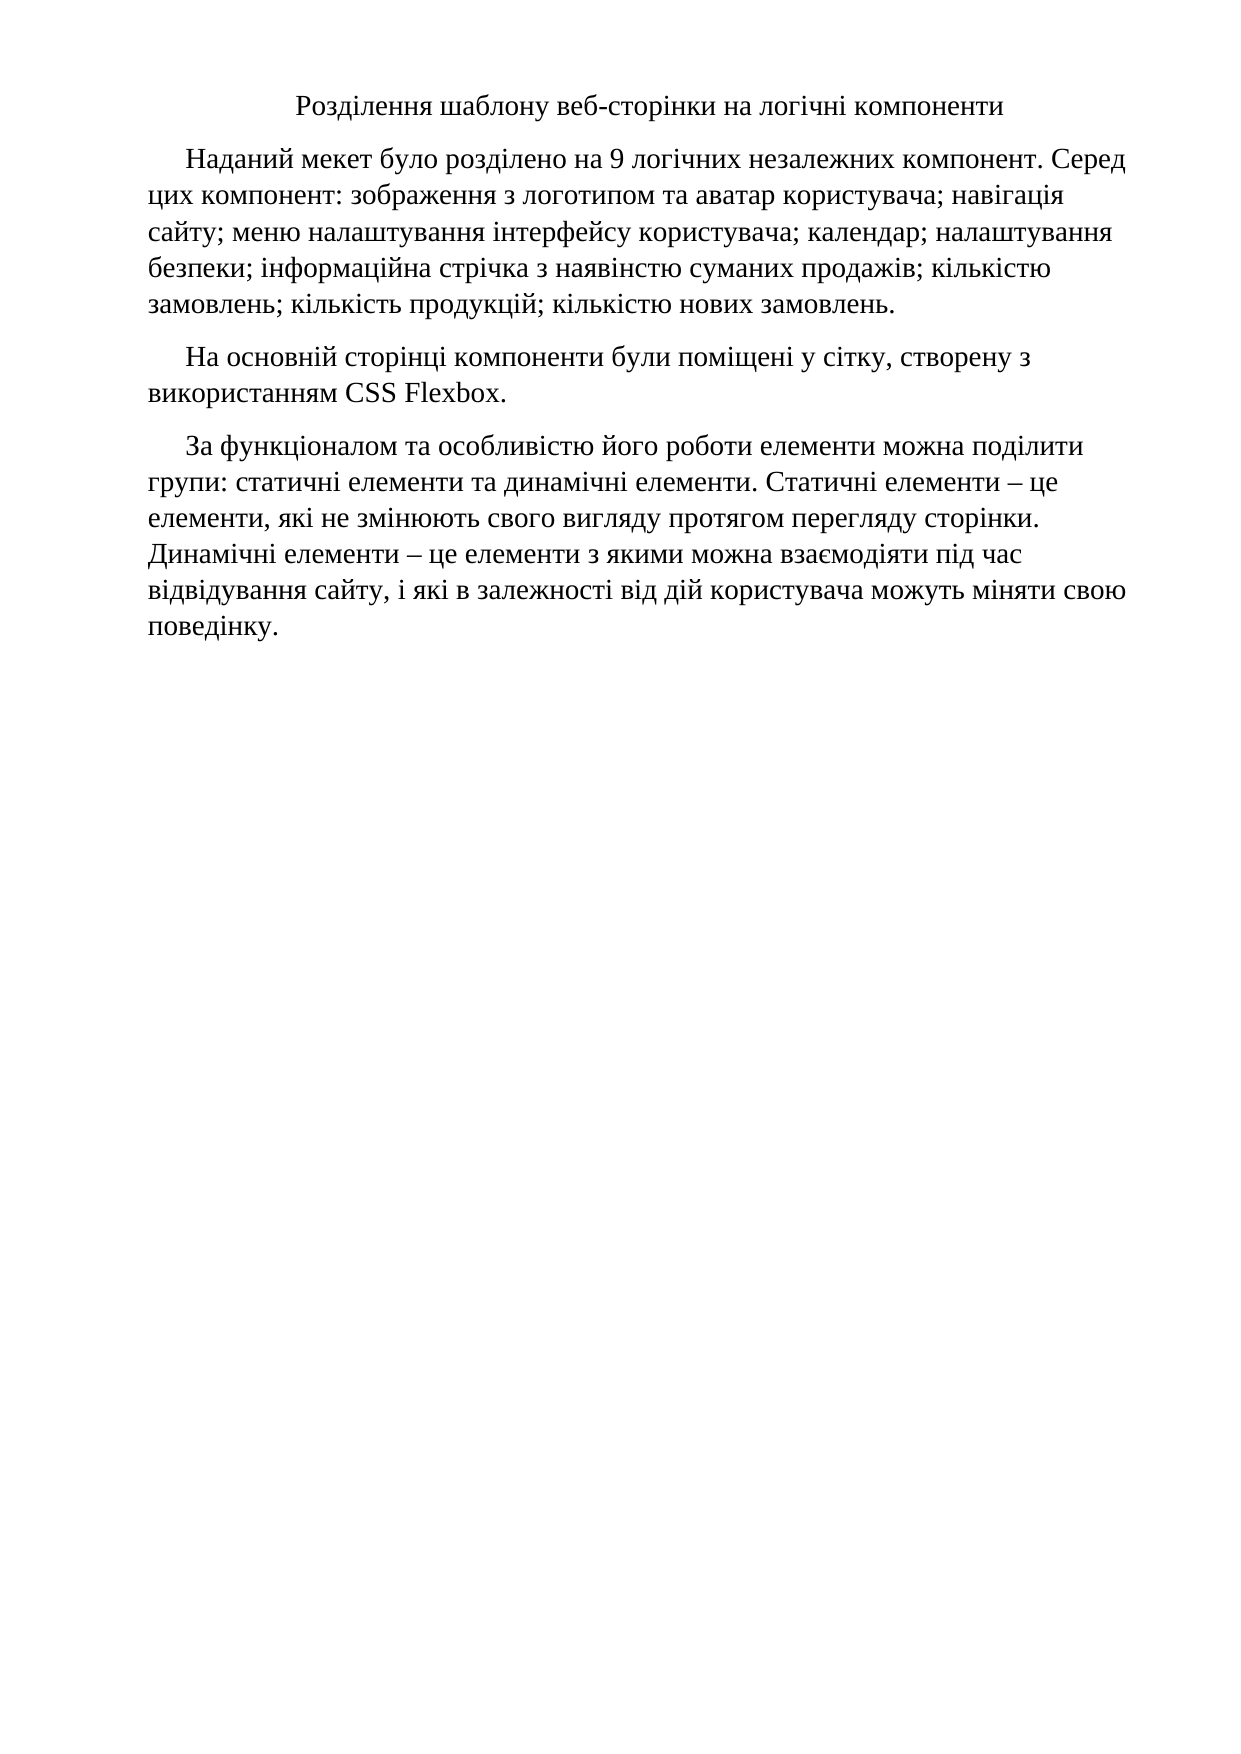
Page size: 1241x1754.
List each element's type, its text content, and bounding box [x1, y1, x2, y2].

text Розділення шаблону веб-сторінки на логічні компоненти [148, 88, 1152, 122]
text Наданий мекет було розділено на 9 логічних незалежних компонент. Серед цих компонент: зображення з логотипом та аватар користувача; навігація сайту; меню налаштування інтерфейсу користувача; календар; налаштування безпеки; інформаційна стрічка з наявінстю суманих продажів; кількістю замовлень; кількість продукцій; кількістю нових замовлень. [148, 141, 1152, 319]
text За функціоналом та особливістю його роботи елементи можна поділити групи: статичні елементи та динамічні елементи. Статичні елементи – це елементи, які не змінюють свого вигляду протягом перегляду сторінки. Динамічні елементи – це елементи з якими можна взаємодіяти під час відвідування сайту, і які в залежності від дій користувача можуть міняти свою поведінку. [148, 428, 1152, 642]
text На основній сторінці компоненти були поміщені у сітку, створену з використанням CSS Flexbox. [148, 339, 1152, 408]
